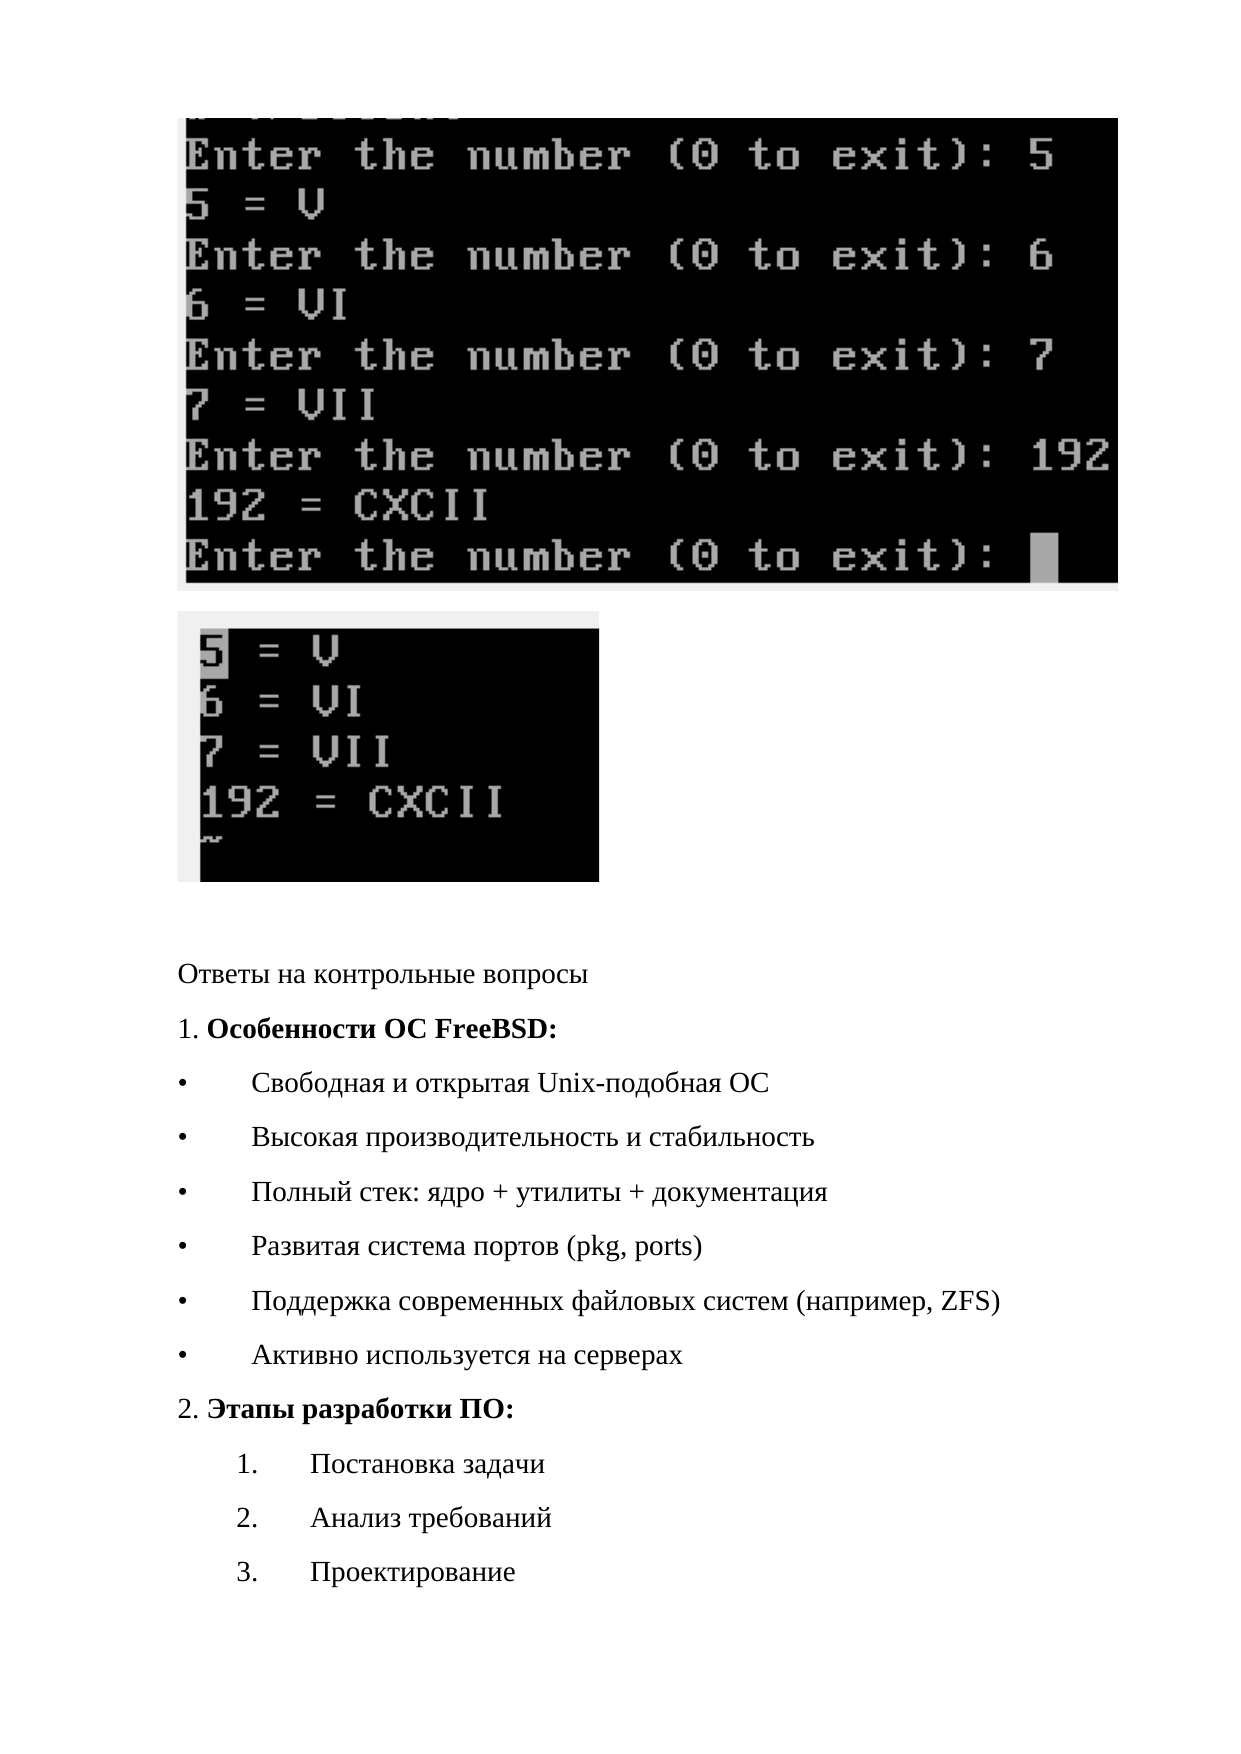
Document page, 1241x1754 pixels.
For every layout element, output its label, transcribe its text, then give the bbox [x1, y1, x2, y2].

text 1. Особенности ОС FreeBSD: [177, 1011, 1152, 1044]
text 3. Проектирование [236, 1554, 1152, 1588]
text • Полный стек: ядро + утилиты + документация [177, 1174, 1152, 1207]
text • Поддержка современных файловых систем (например, ZFS) [177, 1283, 1152, 1316]
text Ответы на контрольные вопросы [177, 956, 1152, 990]
text • Активно используется на серверах [177, 1337, 1152, 1371]
text • Развитая система портов (pkg, ports) [177, 1228, 1152, 1262]
text 2. Анализ требований [236, 1500, 1152, 1534]
text • Высокая производительность и стабильность [177, 1119, 1152, 1153]
text 2. Этапы разработки ПО: [177, 1391, 1152, 1425]
text 1. Постановка задачи [236, 1446, 1152, 1479]
text • Свободная и открытая Unix-подобная ОС [177, 1065, 1152, 1099]
